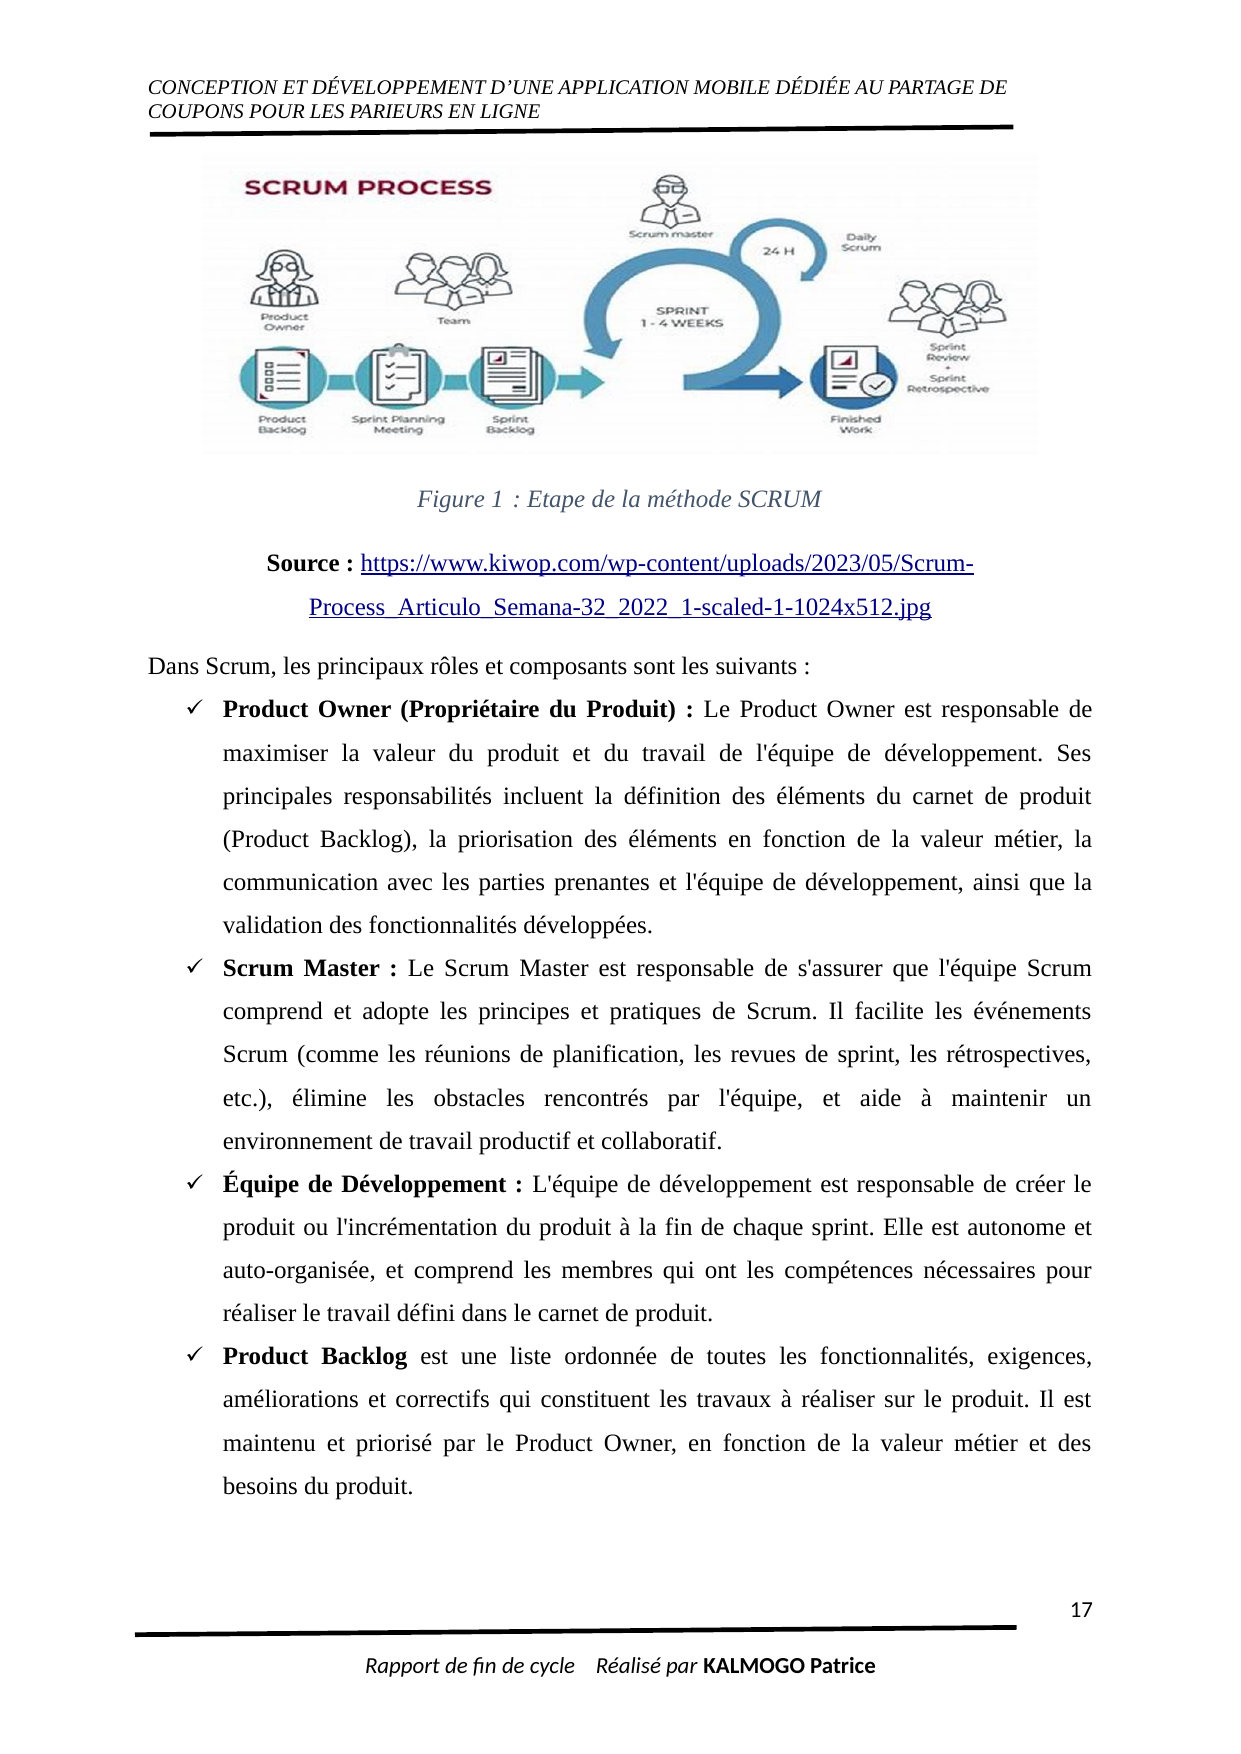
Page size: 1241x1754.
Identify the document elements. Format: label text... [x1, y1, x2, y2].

text Dans Scrum, les principaux rôles et composants sont les suivants : [148, 651, 1093, 680]
list Équipe de Développement : L'équipe de développement est responsable de créer le produit ou l'incrémentation du produit à la fin de chaque sprint. Elle est autonome et auto-organisée, et comprend les membres qui ont les compétences nécessaires pour réaliser le travail défini dans le carnet de produit. [185, 1169, 1093, 1327]
text Figure 1 : Etape de la méthode SCRUM [148, 484, 1093, 513]
list Product Owner (Propriétaire du Produit) : Le Product Owner est responsable de maximiser la valeur du produit et du travail de l'équipe de développement. Ses principales responsabilités incluent la définition des éléments du carnet de produit (Product Backlog), la priorisation des éléments en fonction de la valeur métier, la communication avec les parties prenantes et l'équipe de développement, ainsi que la validation des fonctionnalités développées. [185, 694, 1093, 939]
text Source : https://www.kiwop.com/wp-content/uploads/2023/05/Scrum-Process_Articulo_Semana-32_2022_1-scaled-1-1024x512.jpg [148, 548, 1093, 620]
list Scrum Master : Le Scrum Master est responsable de s'assurer que l'équipe Scrum comprend et adopte les principes et pratiques de Scrum. Il facilite les événements Scrum (comme les réunions de planification, les revues de sprint, les rétrospectives, etc.), élimine les obstacles rencontrés par l'équipe, et aide à maintenir un environnement de travail productif et collaboratif. [185, 953, 1093, 1154]
list Product Backlog est une liste ordonnée de toutes les fonctionnalités, exigences, améliorations et correctifs qui constituent les travaux à réaliser sur le produit. Il est maintenu et priorisé par le Product Owner, en fonction de la valeur métier et des besoins du produit. [185, 1341, 1093, 1499]
